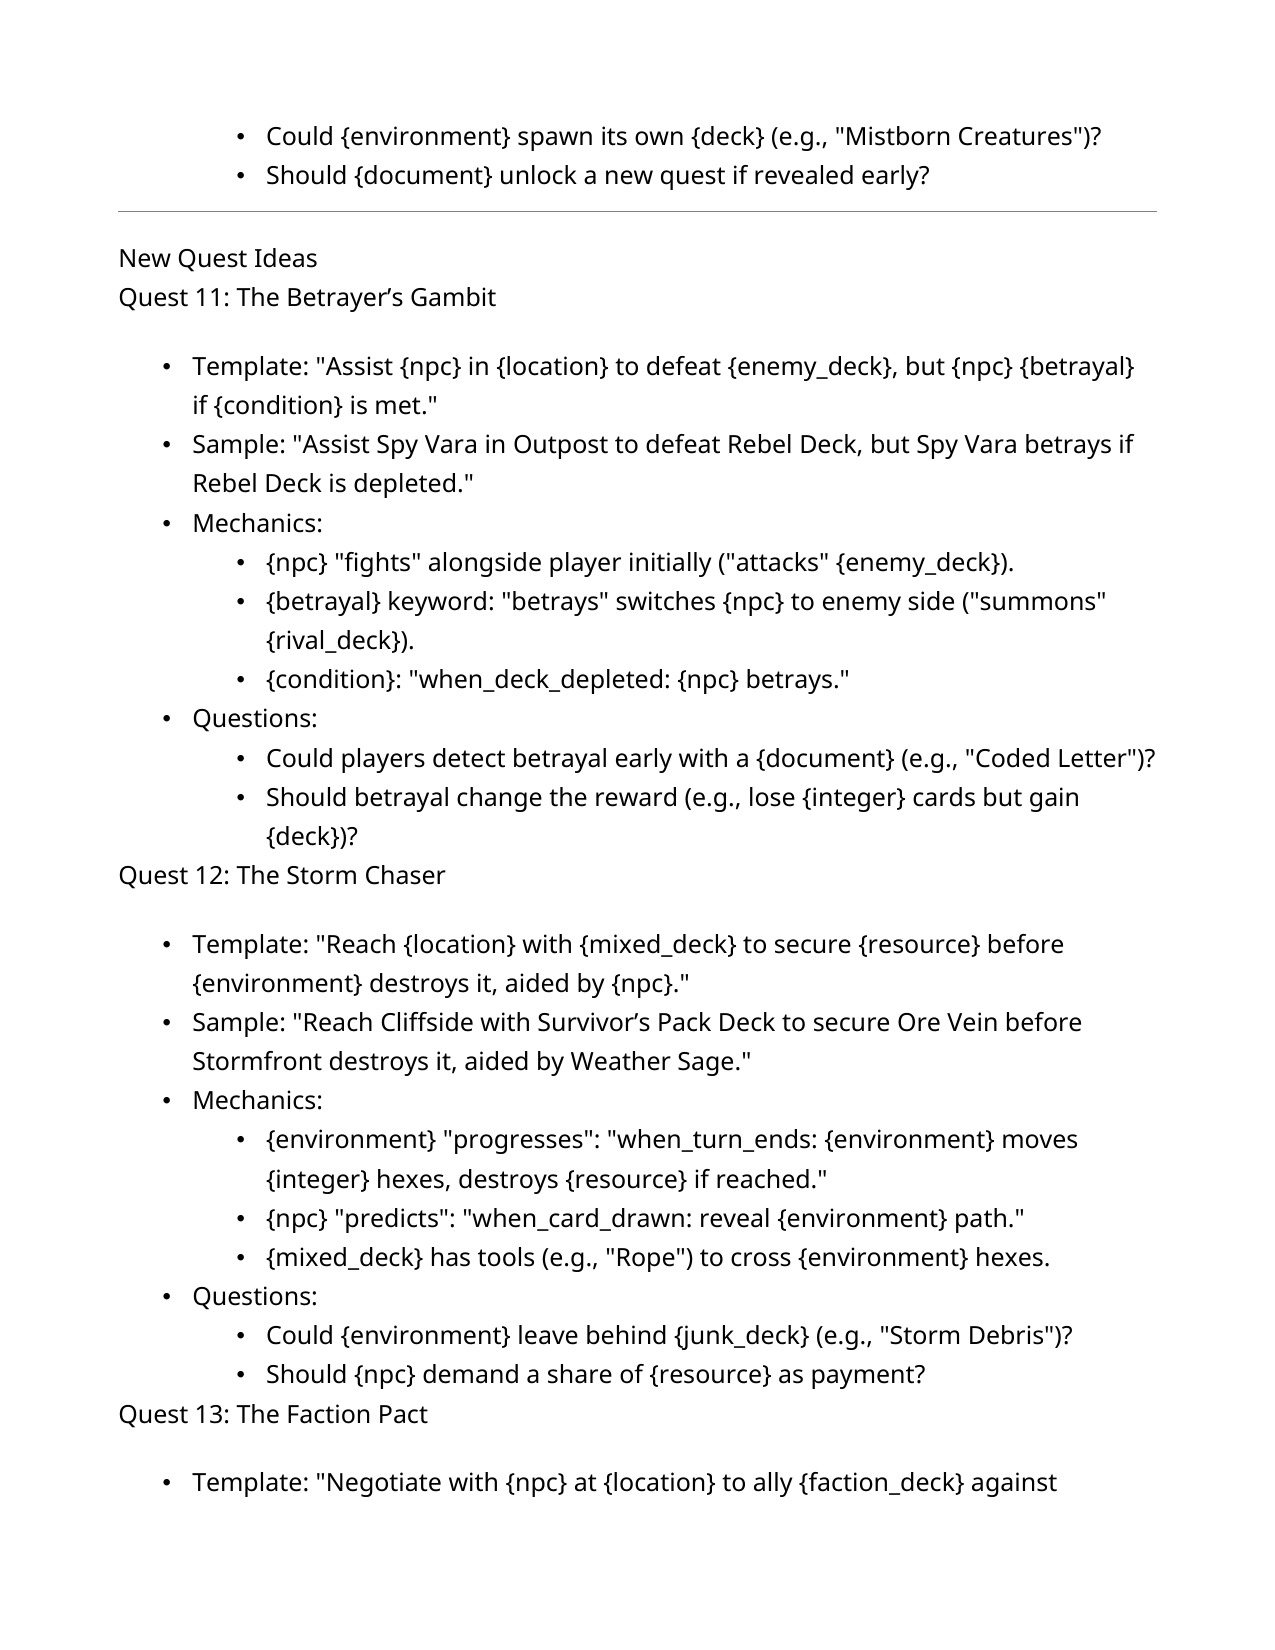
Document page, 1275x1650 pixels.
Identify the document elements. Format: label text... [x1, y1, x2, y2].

list {mixed_deck} has tools (e.g., "Rope") to cross {environment} hexes. [236, 1240, 1157, 1274]
text New Quest Ideas [118, 241, 1157, 275]
list {betrayal} keyword: "betrays" switches {npc} to enemy side ("summons" {rival_deck}). [236, 583, 1157, 657]
list {environment} "progresses": "when_turn_ends: {environment} moves {integer} hexes, destroys {resource} if reached." [236, 1122, 1157, 1195]
list Mechanics: [162, 1083, 1157, 1117]
list Should {document} unlock a new quest if revealed early? [236, 157, 1157, 191]
list Could {environment} leave behind {junk_deck} (e.g., "Storm Debris")? [236, 1318, 1157, 1352]
list Should betrayal change the reward (e.g., lose {integer} cards but gain {deck})? [236, 779, 1157, 853]
list Questions: [162, 1279, 1157, 1313]
list Should {npc} demand a share of {resource} as payment? [236, 1357, 1157, 1391]
list Questions: [162, 701, 1157, 735]
list Sample: "Reach Cliffside with Survivor’s Pack Deck to secure Ore Vein before Stormfront destroys it, aided by Weather Sage." [162, 1005, 1157, 1078]
list {condition}: "when_deck_depleted: {npc} betrays." [236, 662, 1157, 696]
list Mechanics: [162, 505, 1157, 539]
list Template: "Negotiate with {npc} at {location} to ally {faction_deck} against [162, 1465, 1157, 1499]
text Quest 11: The Betrayer’s Gambit [118, 280, 1157, 314]
text Quest 13: The Faction Pact [118, 1396, 1157, 1430]
list Could {environment} spawn its own {deck} (e.g., "Mistborn Creatures")? [236, 118, 1157, 152]
list Sample: "Assist Spy Vara in Outpost to defeat Rebel Deck, but Spy Vara betrays if Rebel Deck is depleted." [162, 427, 1157, 500]
list Could players detect betrayal early with a {document} (e.g., "Coded Letter")? [236, 740, 1157, 774]
list Template: "Reach {location} with {mixed_deck} to secure {resource} before {environment} destroys it, aided by {npc}." [162, 926, 1157, 999]
list Template: "Assist {npc} in {location} to defeat {enemy_deck}, but {npc} {betrayal} if {condition} is met." [162, 348, 1157, 422]
text Quest 12: The Storm Chaser [118, 858, 1157, 892]
list {npc} "predicts": "when_card_drawn: reveal {environment} path." [236, 1201, 1157, 1234]
list {npc} "fights" alongside player initially ("attacks" {enemy_deck}). [236, 544, 1157, 578]
